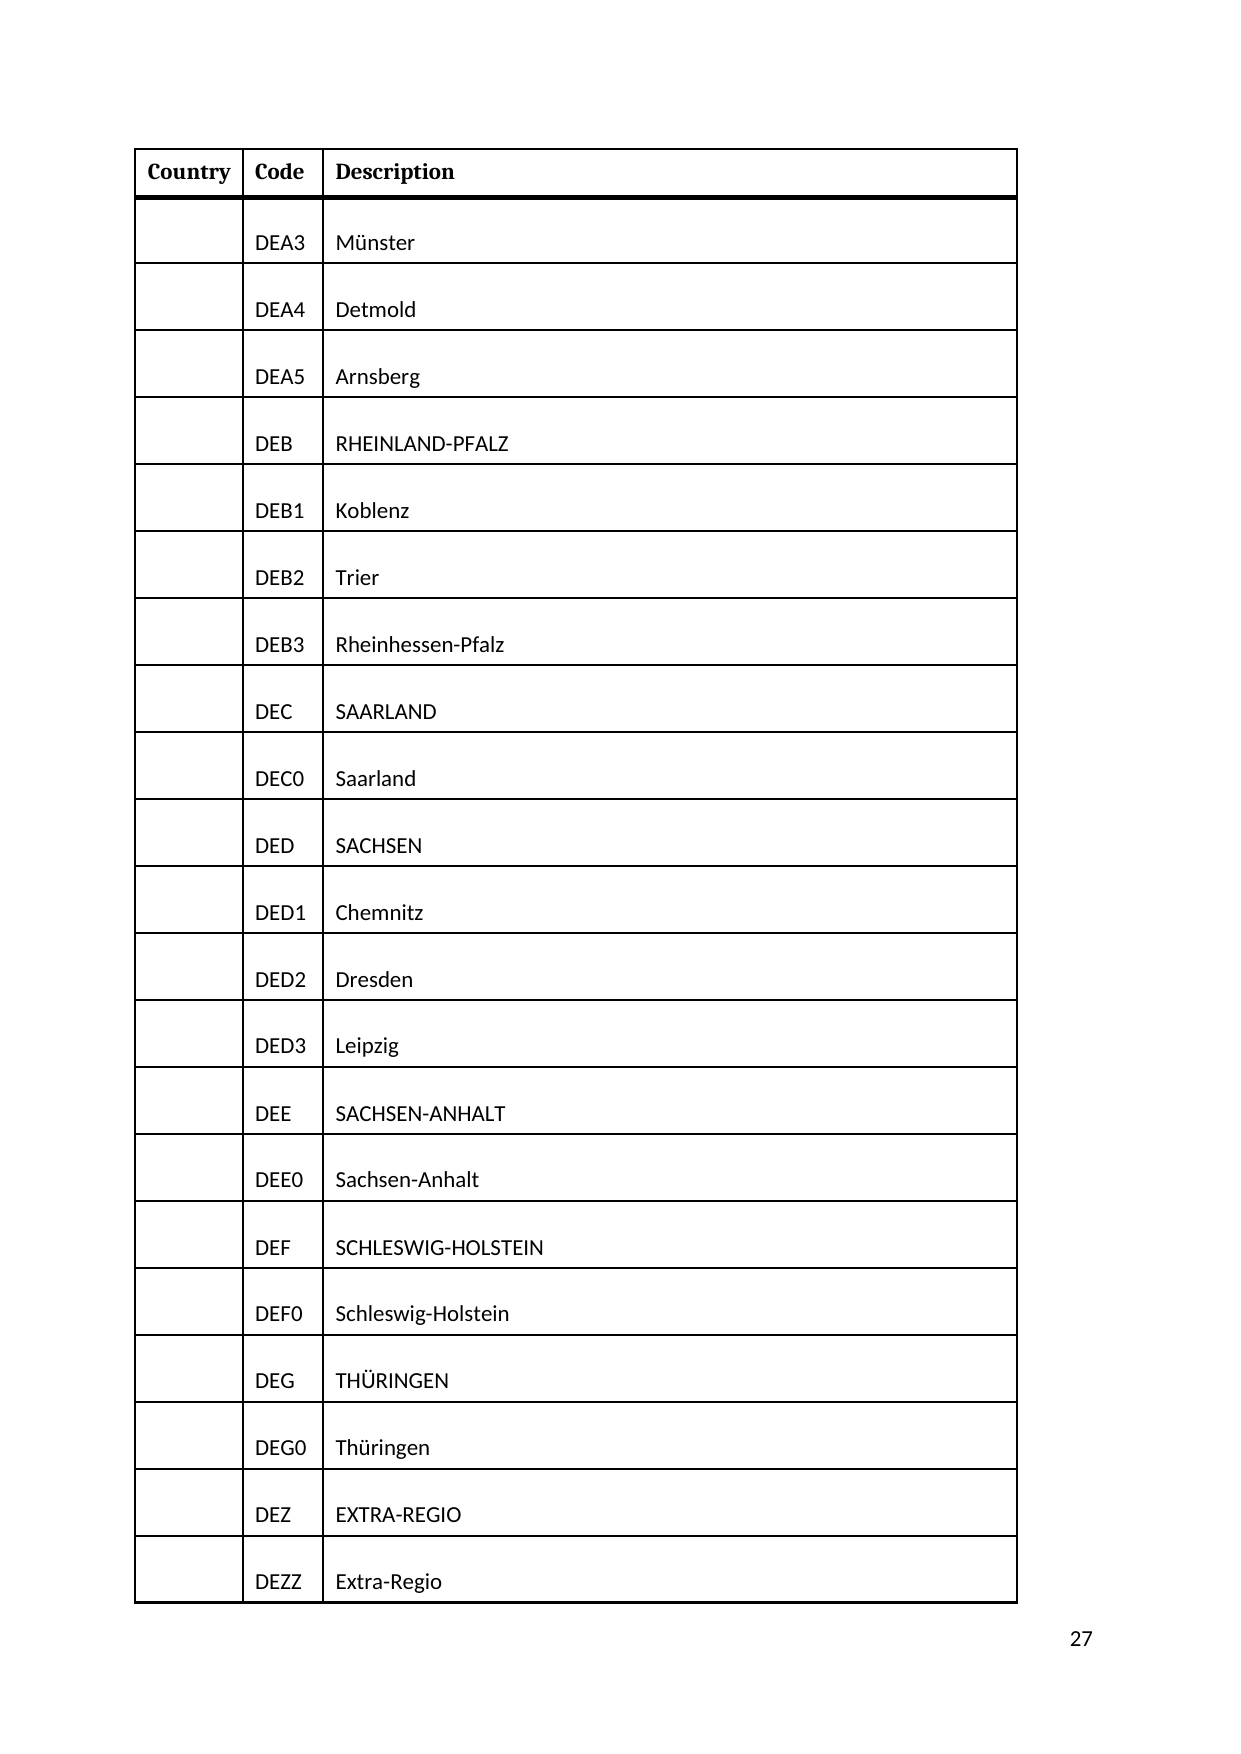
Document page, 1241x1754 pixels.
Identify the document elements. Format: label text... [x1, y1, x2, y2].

table_cell DEG [244, 1336, 322, 1401]
table_cell [136, 800, 242, 865]
table_cell SAARLAND [324, 666, 1016, 731]
table_cell [136, 398, 242, 463]
table_cell DEA3 [244, 200, 322, 262]
table_cell [136, 599, 242, 664]
table_cell DEZ [244, 1470, 322, 1534]
table_cell THÜRINGEN [324, 1336, 1016, 1401]
table_cell [136, 264, 242, 329]
table_cell [136, 867, 242, 932]
table_header Country [136, 150, 242, 195]
table_cell Detmold [324, 264, 1016, 329]
table_cell [136, 1336, 242, 1401]
table_cell [136, 934, 242, 999]
table_cell Thüringen [324, 1403, 1016, 1467]
table_cell Dresden [324, 934, 1016, 999]
table_header Code [244, 150, 322, 195]
table_cell SCHLESWIG-HOLSTEIN [324, 1202, 1016, 1267]
table_cell [136, 1403, 242, 1467]
table_cell DEB3 [244, 599, 322, 664]
table_cell DEE0 [244, 1135, 322, 1199]
table_cell DEC0 [244, 733, 322, 798]
table_cell Chemnitz [324, 867, 1016, 932]
table_cell Arnsberg [324, 331, 1016, 396]
table_cell [136, 1135, 242, 1199]
table_cell [136, 1470, 242, 1534]
table_cell DEF0 [244, 1269, 322, 1333]
table_cell DEZZ [244, 1537, 322, 1601]
table_cell DEG0 [244, 1403, 322, 1467]
table_cell DEE [244, 1068, 322, 1133]
table_cell DEA5 [244, 331, 322, 396]
table_cell EXTRA-REGIO [324, 1470, 1016, 1534]
table_cell Schleswig-Holstein [324, 1269, 1016, 1333]
table_cell DED [244, 800, 322, 865]
table_cell RHEINLAND-PFALZ [324, 398, 1016, 463]
table_cell [136, 1202, 242, 1267]
table_cell [136, 1537, 242, 1601]
table_cell Sachsen-Anhalt [324, 1135, 1016, 1199]
table_cell Münster [324, 200, 1016, 262]
table_cell [136, 666, 242, 731]
table_cell [136, 331, 242, 396]
table_cell SACHSEN [324, 800, 1016, 865]
table_cell Trier [324, 532, 1016, 597]
table_cell Rheinhessen-Pfalz [324, 599, 1016, 664]
table_cell [136, 465, 242, 530]
table_cell SACHSEN-ANHALT [324, 1068, 1016, 1133]
table_cell DEC [244, 666, 322, 731]
table_cell DEB2 [244, 532, 322, 597]
table_cell [136, 1068, 242, 1133]
table_cell Koblenz [324, 465, 1016, 530]
table_cell DED2 [244, 934, 322, 999]
table_cell DEB1 [244, 465, 322, 530]
table_cell DED1 [244, 867, 322, 932]
table_cell [136, 1001, 242, 1066]
table_cell DEF [244, 1202, 322, 1267]
table_header Description [324, 150, 1016, 195]
table_cell DEA4 [244, 264, 322, 329]
table_cell Extra-Regio [324, 1537, 1016, 1601]
table_cell Saarland [324, 733, 1016, 798]
table_cell [136, 1269, 242, 1333]
table_cell DEB [244, 398, 322, 463]
table_cell Leipzig [324, 1001, 1016, 1066]
table_cell [136, 733, 242, 798]
table_cell [136, 200, 242, 262]
table_cell [136, 532, 242, 597]
table_cell DED3 [244, 1001, 322, 1066]
